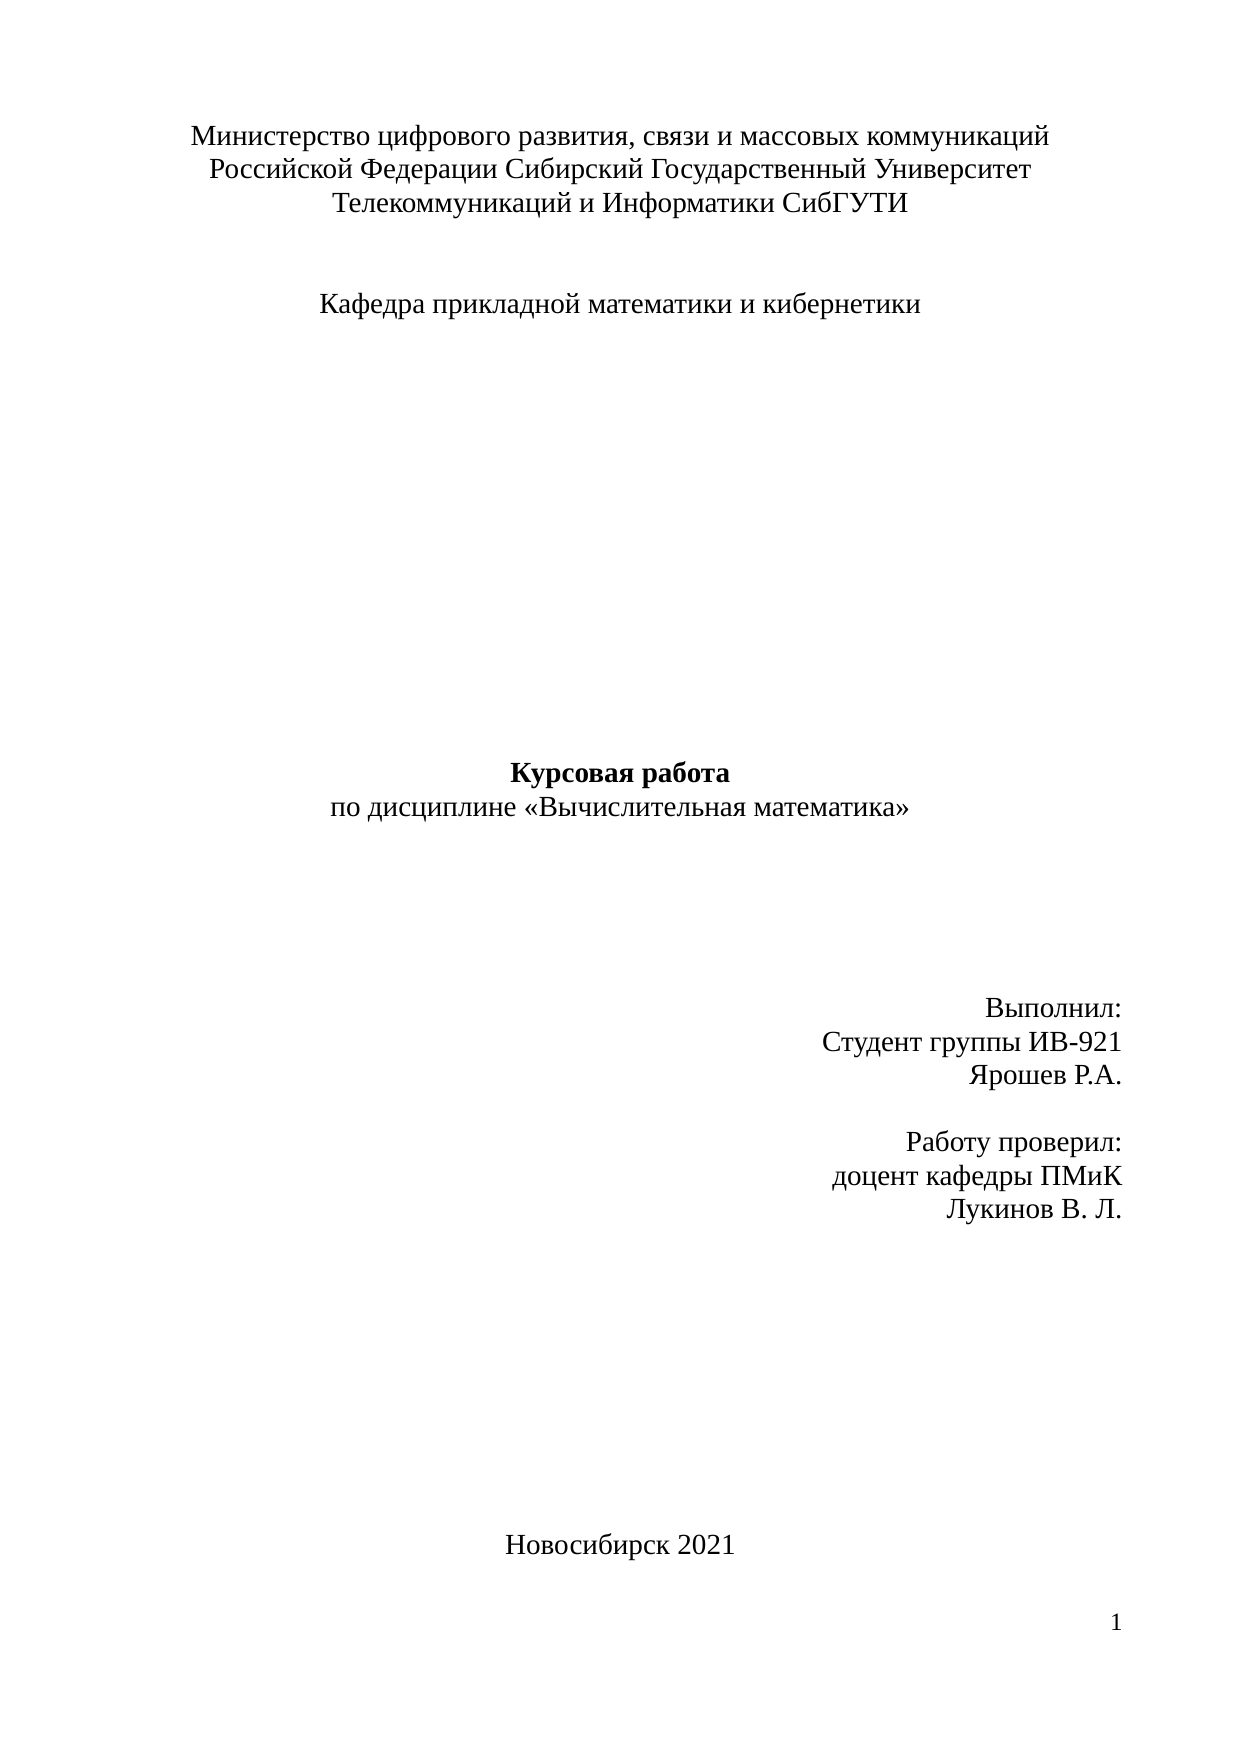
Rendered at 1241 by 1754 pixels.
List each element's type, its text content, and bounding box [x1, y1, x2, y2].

text Курсовая работа [118, 755, 1122, 789]
text доцент кафедры ПМиК [118, 1158, 1122, 1191]
text Работу проверил: [118, 1124, 1122, 1158]
text Кафедра прикладной математики и кибернетики [118, 286, 1122, 319]
text Новосибирск 2021 [118, 1527, 1122, 1560]
text Министерство цифрового развития, связи и массовых коммуникаций Российской Федерации Сибирский Государственный Университет Телекоммуникаций и Информатики СибГУТИ [118, 118, 1122, 219]
text Выполнил: [118, 990, 1122, 1024]
text Студент группы ИВ-921 [118, 1024, 1122, 1057]
text Ярошев Р.А. [118, 1057, 1122, 1091]
text Лукинов В. Л. [118, 1191, 1122, 1225]
text по дисциплине «Вычислительная математика» [118, 789, 1122, 822]
